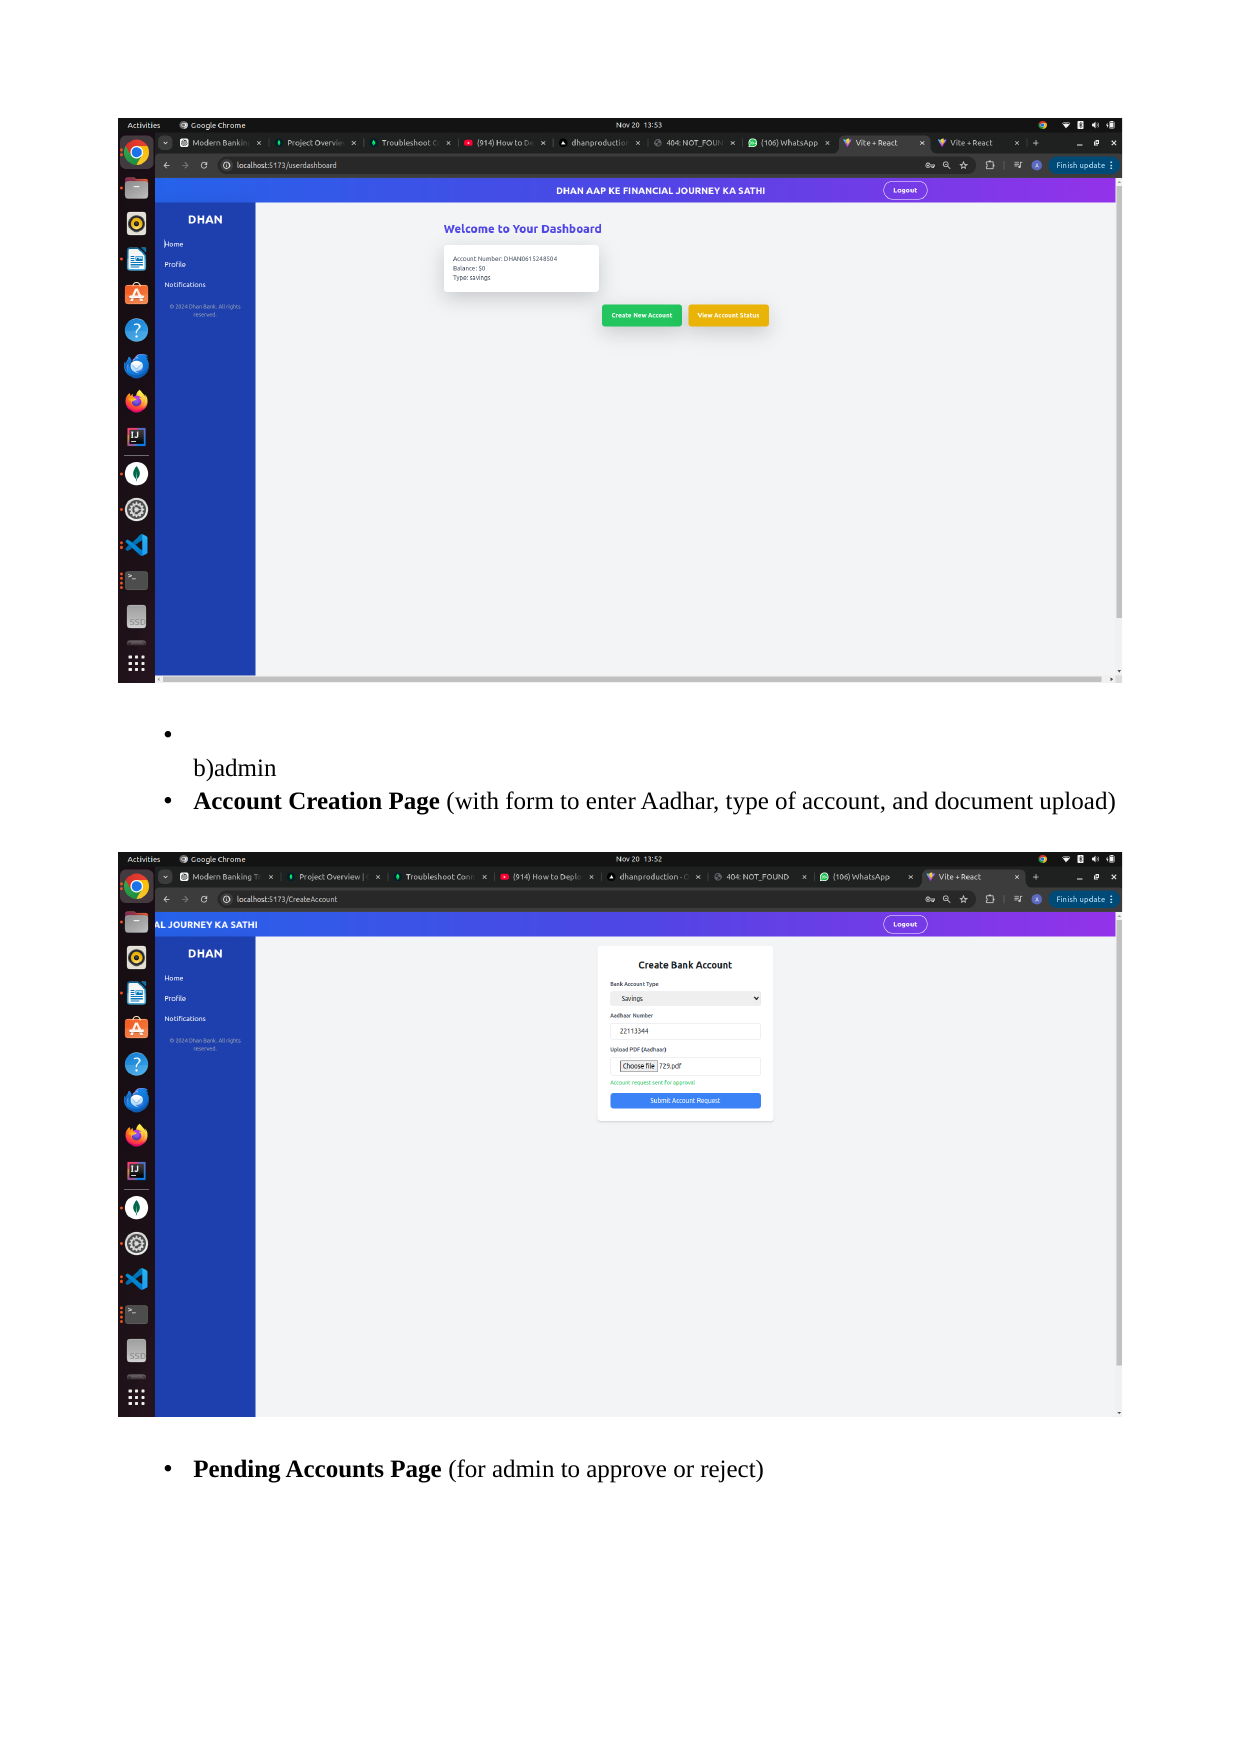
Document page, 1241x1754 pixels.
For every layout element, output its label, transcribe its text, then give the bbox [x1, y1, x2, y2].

list Pending Accounts Page (for admin to approve or reject) [164, 1454, 1122, 1483]
list b)admin [164, 720, 1122, 782]
list Account Creation Page (with form to enter Aadhar, type of account, and document upload) [164, 786, 1122, 815]
picture [118, 118, 1123, 683]
picture [118, 852, 1123, 1417]
